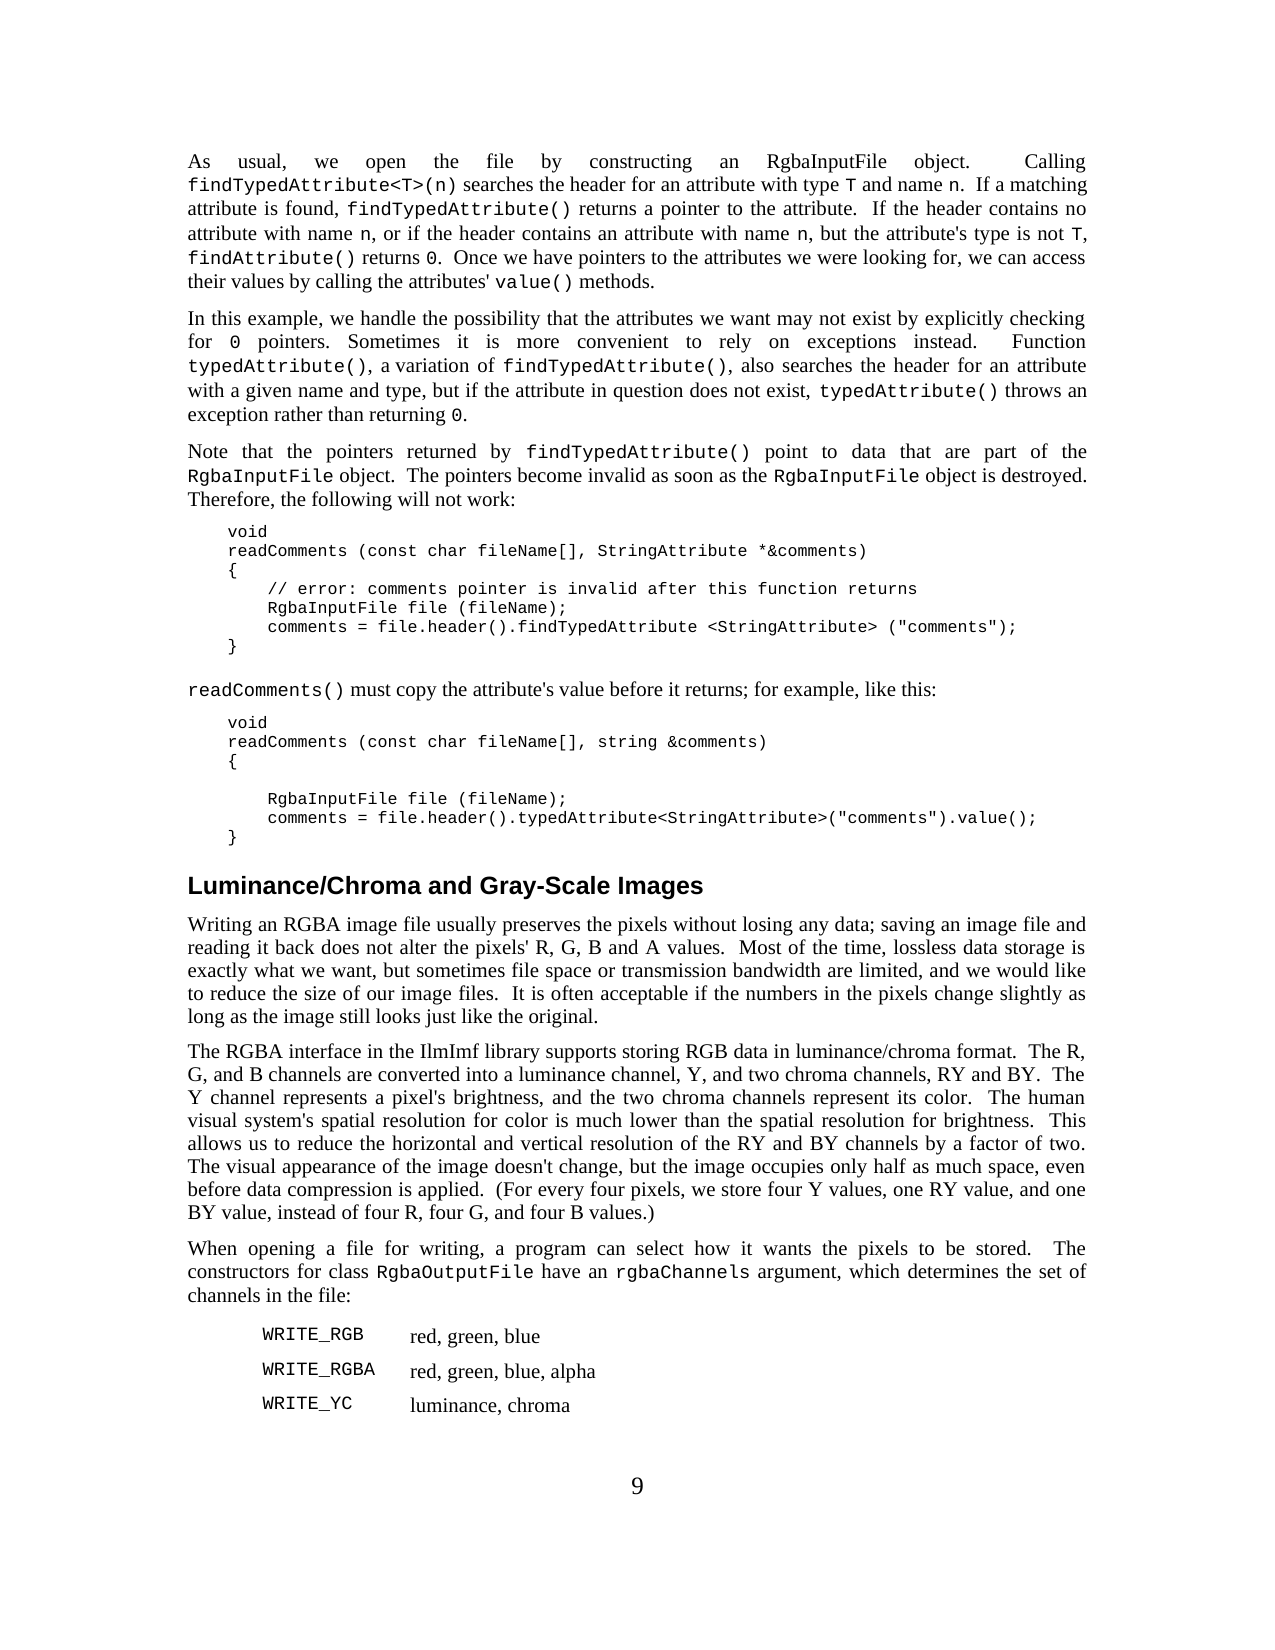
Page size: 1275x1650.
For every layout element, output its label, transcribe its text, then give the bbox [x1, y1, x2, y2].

text comments = file.header().typedAttribute<StringAttribute>("comments").value(); [187, 809, 1087, 828]
text RgbaInputFile file (fileName); [187, 599, 1087, 618]
text The RGBA interface in the IlmImf library supports storing RGB data in luminance/chroma format. The R, G, and B channels are converted into a luminance channel, Y, and two chroma channels, RY and BY. The Y channel represents a pixel's brightness, and the two chroma channels represent its color. The human visual system's spatial resolution for color is much lower than the spatial resolution for brightness. This allows us to reduce the horizontal and vertical resolution of the RY and BY channels by a factor of two. The visual appearance of the image doesn't change, but the image occupies only half as much space, even before data compression is applied. (For every four pixels, we store four Y values, one RY value, and one BY value, instead of four R, four G, and four B values.) [187, 1040, 1087, 1224]
text } [187, 828, 1087, 847]
text { [187, 561, 1087, 580]
text readComments() must copy the attribute's value before it returns; for example, like this: [187, 677, 1087, 702]
text // error: comments pointer is invalid after this function returns [187, 580, 1087, 599]
text As usual, we open the file by constructing an RgbaInputFile object. Calling findTypedAttribute<T>(n) searches the header for an attribute with type T and name n. If a matching attribute is found, findTypedAttribute() returns a pointer to the attribute. If the header contains no attribute with name n, or if the header contains an attribute with name n, but the attribute's type is not T, findAttribute() returns 0. Once we have pointers to the attributes we were looking for, we can access their values by calling the attributes' value() methods. [187, 150, 1087, 294]
text When opening a file for writing, a program can select how it wants the pixels to be stored. The constructors for class RgbaOutputFile have an rgbaChannels argument, which determines the set of channels in the file: [187, 1237, 1087, 1307]
text void [187, 523, 1087, 542]
text In this example, we handle the possibility that the attributes we want may not exist by explicitly checking for 0 pointers. Sometimes it is more convenient to rely on exceptions instead. Function typedAttribute(), a variation of findTypedAttribute(), also searches the header for an attribute with a given name and type, but if the attribute in question does not exist, typedAttribute() throws an exception rather than returning 0. [187, 307, 1087, 427]
text } [187, 637, 1087, 656]
text { [187, 752, 1087, 771]
table_cell WRITE_YC [256, 1389, 404, 1423]
table_header WRITE_RGB [256, 1320, 404, 1354]
subtitle Luminance/Chroma and Gray-Scale Images [187, 872, 1087, 900]
text RgbaInputFile file (fileName); [187, 790, 1087, 809]
text readComments (const char fileName[], StringAttribute *&comments) [187, 542, 1087, 561]
table_header red, green, blue [404, 1320, 731, 1354]
table_cell red, green, blue, alpha [404, 1354, 731, 1388]
text Note that the pointers returned by findTypedAttribute() point to data that are part of the RgbaInputFile object. The pointers become invalid as soon as the RgbaInputFile object is destroyed. Therefore, the following will not work: [187, 439, 1087, 511]
text comments = file.header().findTypedAttribute <StringAttribute> ("comments"); [187, 618, 1087, 637]
text void [187, 714, 1087, 733]
text readComments (const char fileName[], string &comments) [187, 733, 1087, 752]
table_cell luminance, chroma [404, 1389, 731, 1423]
table_cell WRITE_RGBA [256, 1354, 404, 1388]
text Writing an RGBA image file usually preserves the pixels without losing any data; saving an image file and reading it back does not alter the pixels' R, G, B and A values. Most of the time, lossless data storage is exactly what we want, but sometimes file space or transmission bandwidth are limited, and we would like to reduce the size of our image files. It is often acceptable if the numbers in the pixels change slightly as long as the image still looks just like the original. [187, 912, 1087, 1028]
